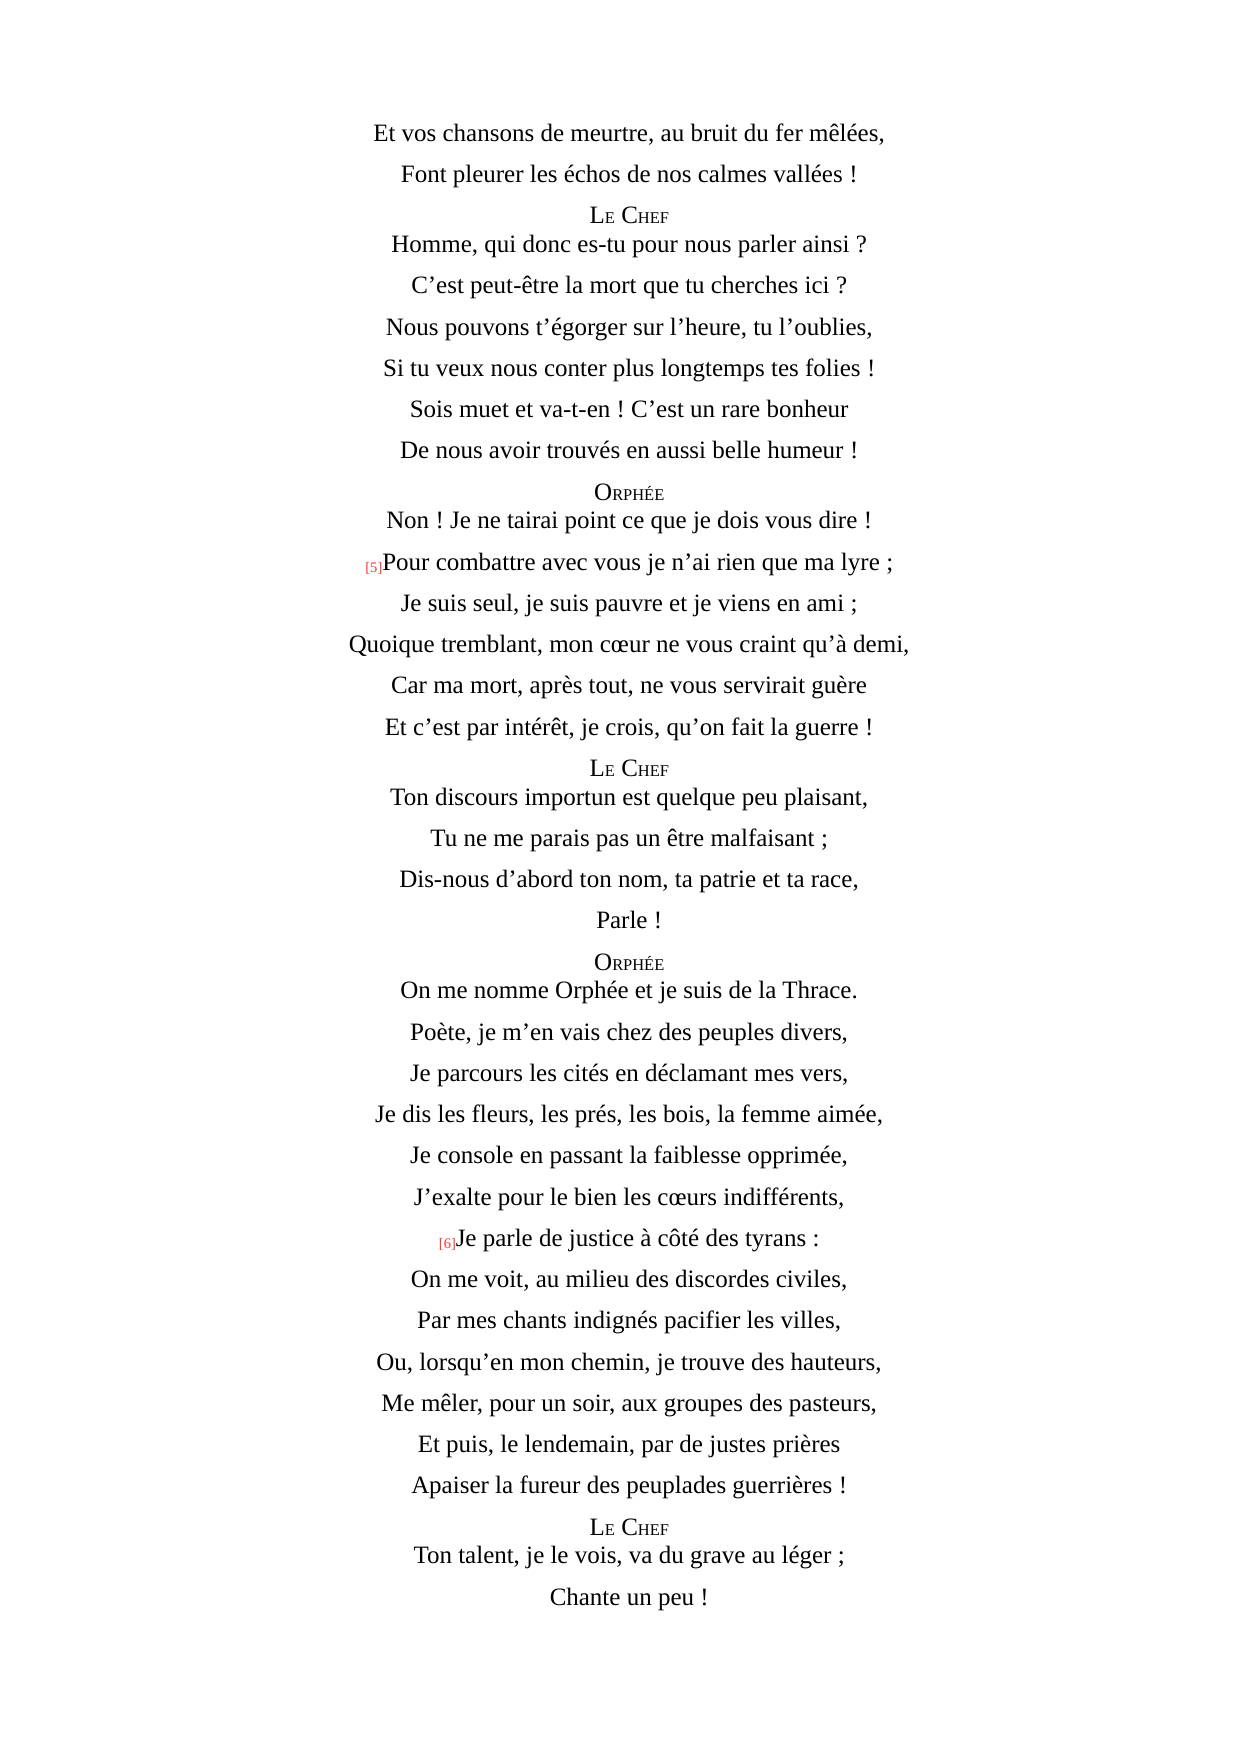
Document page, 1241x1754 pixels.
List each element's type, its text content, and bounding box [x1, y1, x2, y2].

text Je parcours les cités en déclamant mes vers, [118, 1058, 1122, 1087]
text Si tu veux nous conter plus longtemps tes folies ! [118, 353, 1122, 382]
text [5]Pour combattre avec vous je n’ai rien que ma lyre ; [118, 547, 1122, 576]
text Et c’est par intérêt, je crois, qu’on fait la guerre ! [118, 712, 1122, 741]
text Sois muet et va-t-en ! C’est un rare bonheur [118, 394, 1122, 423]
text Par mes chants indignés pacifier les villes, [118, 1306, 1122, 1334]
text [6]Je parle de justice à côté des tyrans : [118, 1223, 1122, 1252]
text Ton talent, je le vois, va du grave au léger ; [118, 1541, 1122, 1569]
text Parle ! [118, 906, 1122, 934]
text Ton discours importun est quelque peu plaisant, [118, 782, 1122, 811]
text Le Chef [118, 1512, 1122, 1541]
text Orphée [118, 947, 1122, 976]
text De nous avoir trouvés en aussi belle humeur ! [118, 436, 1122, 464]
text Et vos chansons de meurtre, au bruit du fer mêlées, [118, 118, 1122, 147]
text C’est peut-être la mort que tu cherches ici ? [118, 271, 1122, 299]
text Orphée [118, 477, 1122, 506]
text Nous pouvons t’égorger sur l’heure, tu l’oublies, [118, 312, 1122, 341]
text J’exalte pour le bien les cœurs indifférents, [118, 1182, 1122, 1211]
text Homme, qui donc es-tu pour nous parler ainsi ? [118, 229, 1122, 258]
text Le Chef [118, 201, 1122, 229]
text On me nomme Orphée et je suis de la Thrace. [118, 976, 1122, 1004]
text Car ma mort, après tout, ne vous servirait guère [118, 671, 1122, 699]
text On me voit, au milieu des discordes civiles, [118, 1264, 1122, 1293]
text Je console en passant la faiblesse opprimée, [118, 1141, 1122, 1169]
text Dis-nous d’abord ton nom, ta patrie et ta race, [118, 864, 1122, 893]
text Le Chef [118, 753, 1122, 782]
text Tu ne me parais pas un être malfaisant ; [118, 823, 1122, 852]
text Quoique tremblant, mon cœur ne vous craint qu’à demi, [118, 629, 1122, 658]
text Font pleurer les échos de nos calmes vallées ! [118, 159, 1122, 188]
text Ou, lorsqu’en mon chemin, je trouve des hauteurs, [118, 1347, 1122, 1376]
text Me mêler, pour un soir, aux groupes des pasteurs, [118, 1388, 1122, 1417]
text Je suis seul, je suis pauvre et je viens en ami ; [118, 588, 1122, 617]
text Je dis les fleurs, les prés, les bois, la femme aimée, [118, 1099, 1122, 1128]
text Non ! Je ne tairai point ce que je dois vous dire ! [118, 506, 1122, 534]
text Chante un peu ! [118, 1582, 1122, 1611]
text Poète, je m’en vais chez des peuples divers, [118, 1017, 1122, 1046]
text Apaiser la fureur des peuplades guerrières ! [118, 1471, 1122, 1499]
text Et puis, le lendemain, par de justes prières [118, 1429, 1122, 1458]
